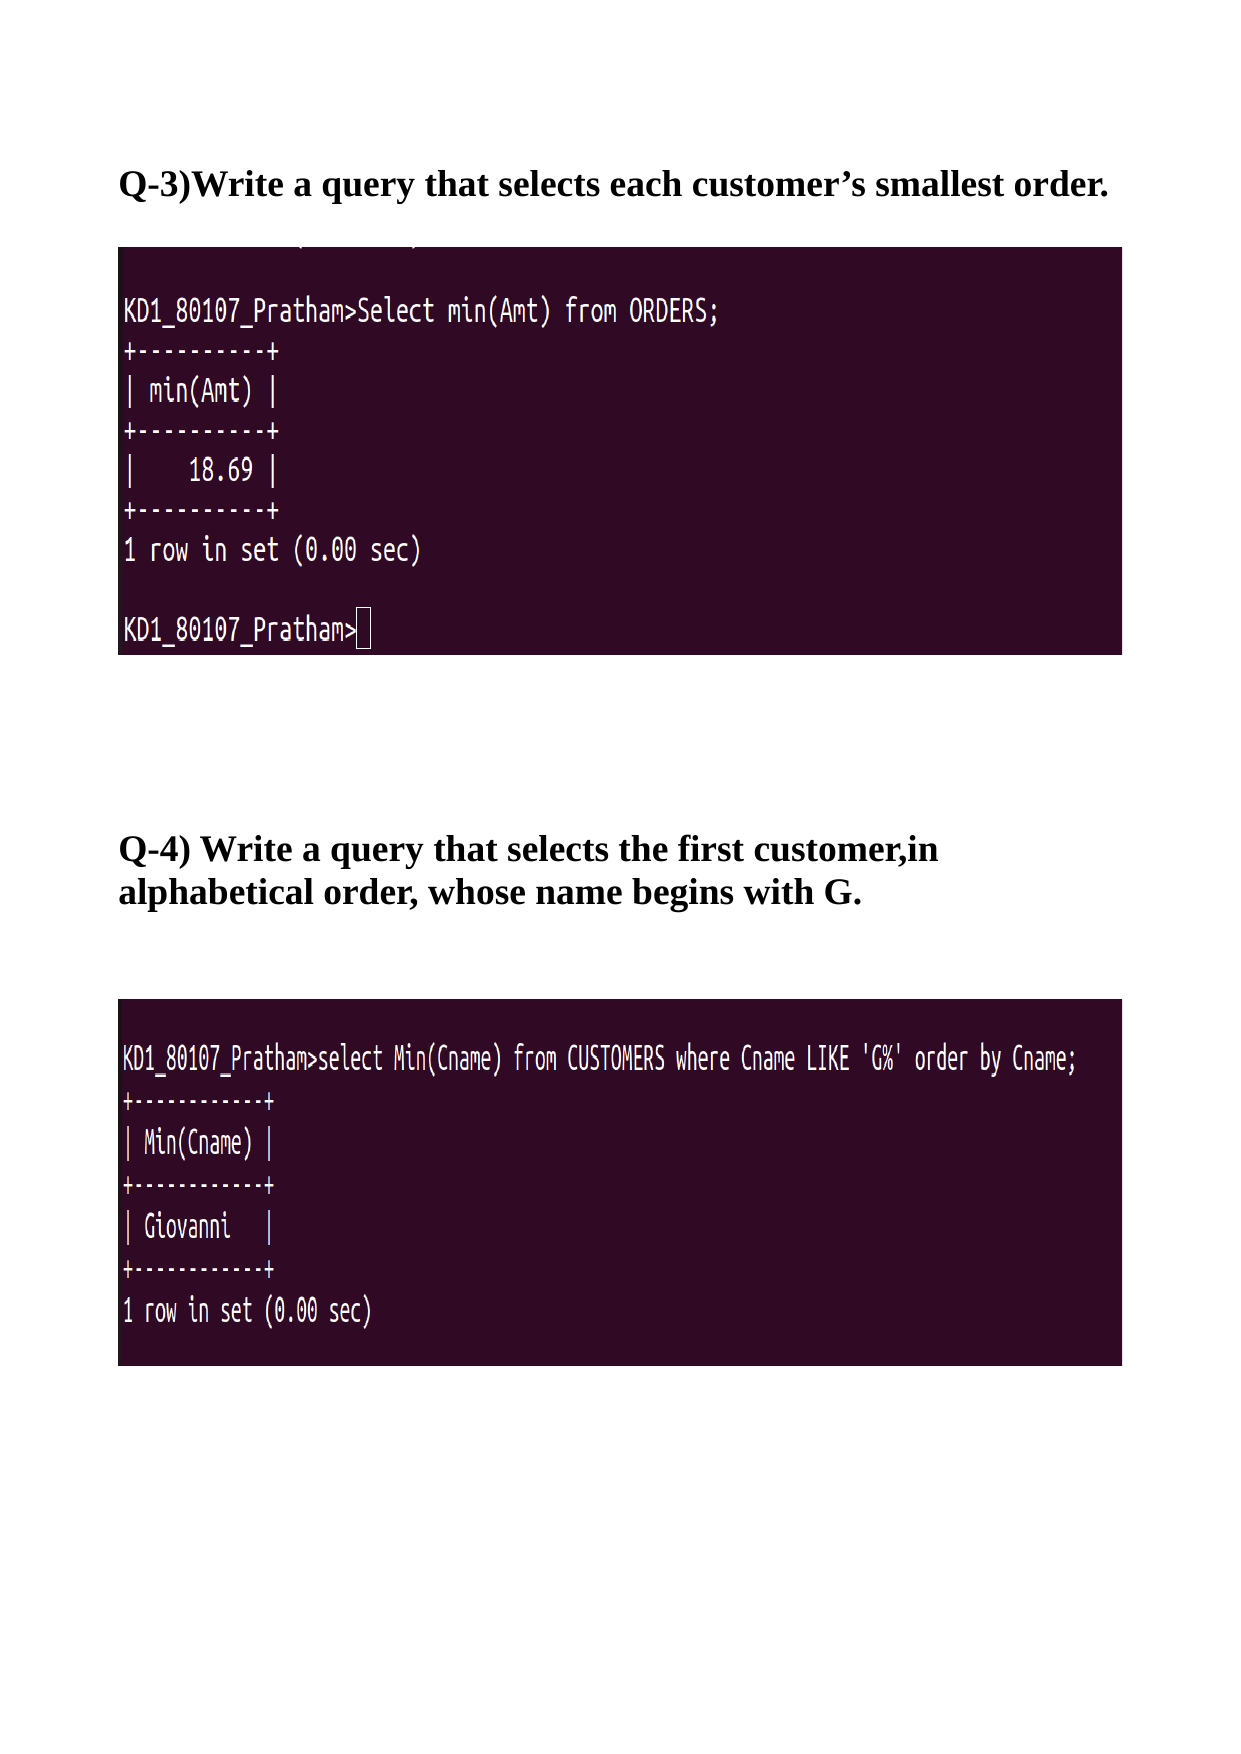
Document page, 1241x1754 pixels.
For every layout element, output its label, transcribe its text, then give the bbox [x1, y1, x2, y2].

text Q-4) Write a query that selects the first customer,in alphabetical order, whose name begins with G. [118, 827, 1122, 913]
picture [118, 247, 1123, 655]
text Q-3)Write a query that selects each customer’s smallest order. [118, 161, 1122, 204]
picture [118, 999, 1123, 1366]
